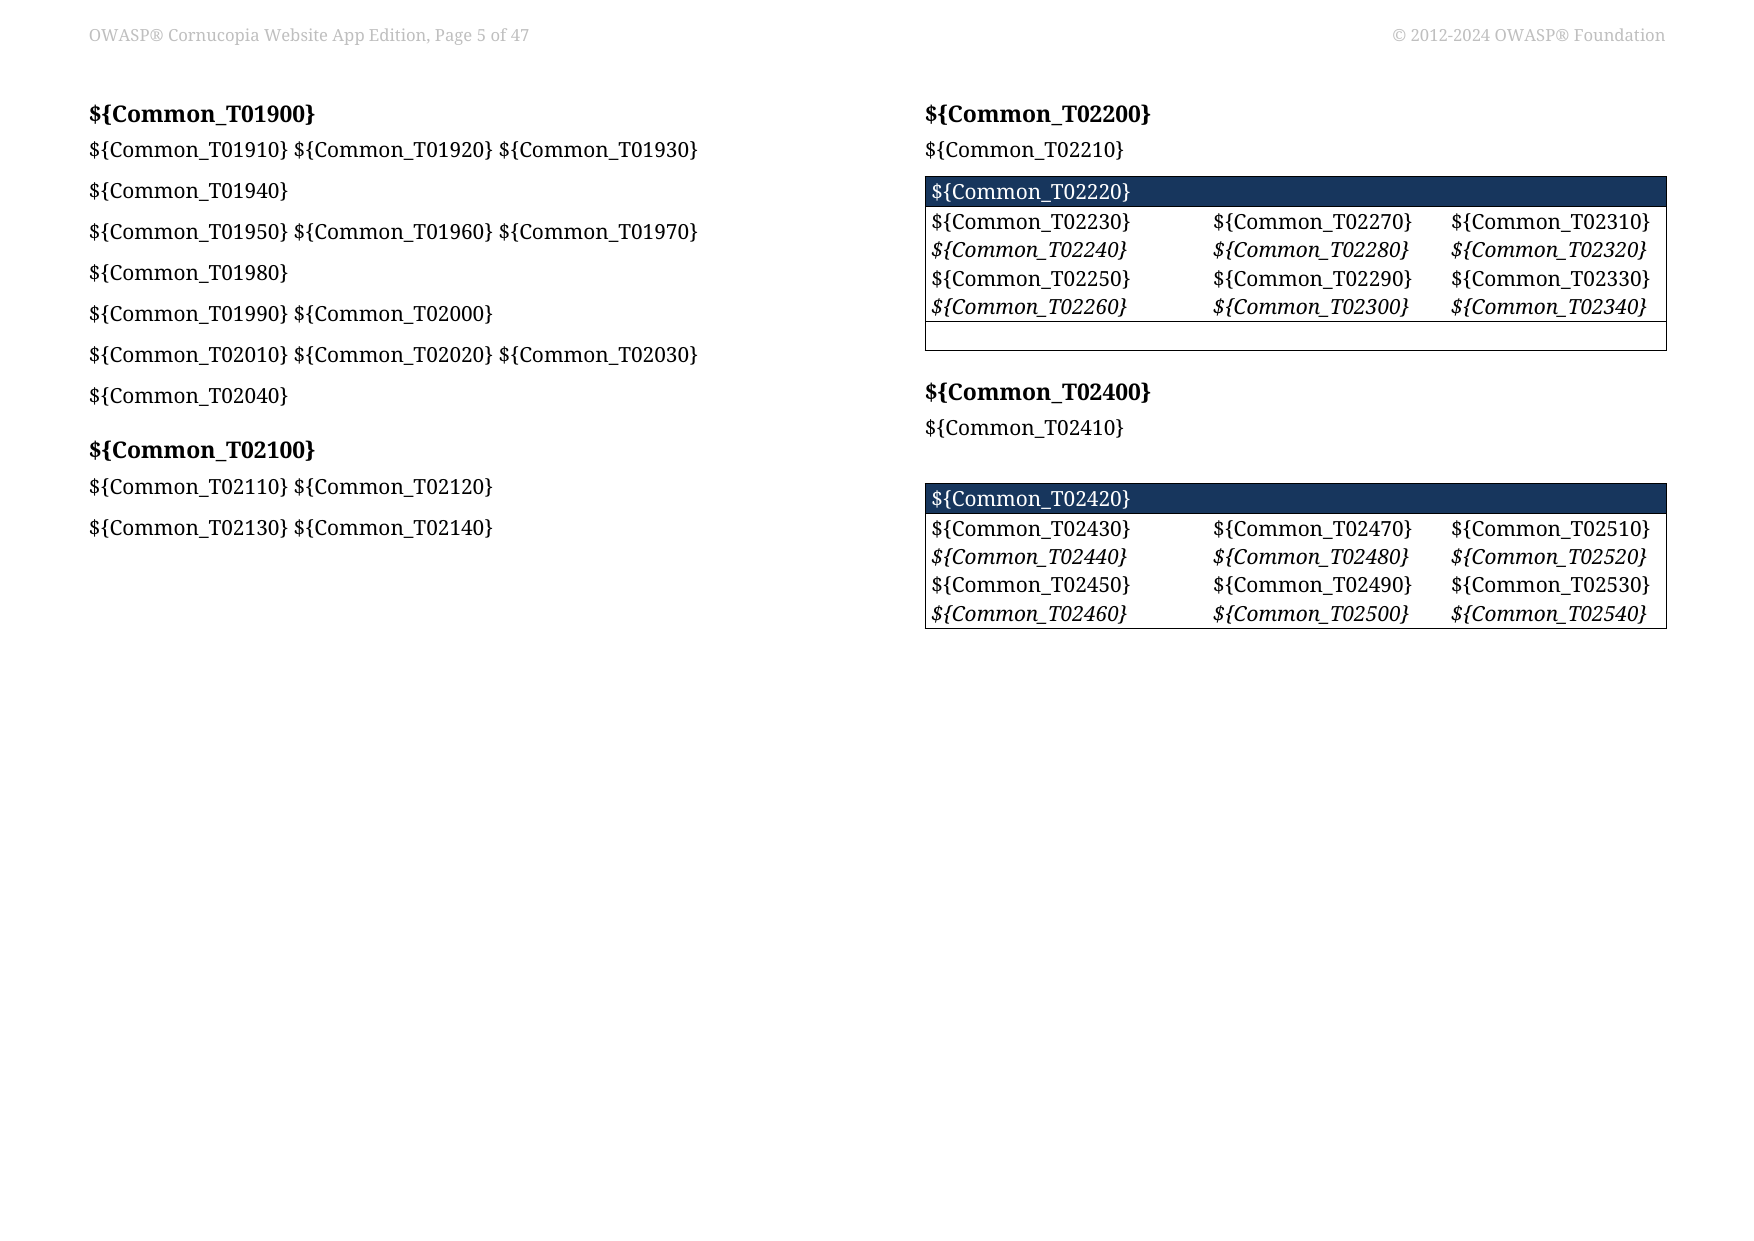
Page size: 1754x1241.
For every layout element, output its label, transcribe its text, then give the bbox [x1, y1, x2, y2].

table_header [856, 98, 913, 1148]
table_header ${Common_T02420} [926, 484, 1666, 513]
table_cell ${Common_T02270} ${Common_T02280} ${Common_T02290} ${Common_T02300} [1207, 207, 1445, 321]
table_cell ${Common_T02470} ${Common_T02480} ${Common_T02490} ${Common_T02500} [1207, 514, 1445, 627]
table_cell [1207, 322, 1445, 350]
table_cell ${Common_T02430} ${Common_T02440} ${Common_T02450} ${Common_T02460} [926, 514, 1207, 627]
table_cell ${Common_T02230} ${Common_T02240} ${Common_T02250} ${Common_T02260} [926, 207, 1207, 321]
table_cell ${Common_T02310} ${Common_T02320} ${Common_T02330} ${Common_T02340} [1445, 207, 1666, 321]
table_cell [926, 322, 1207, 350]
table_header ${Common_T02200} ${Common_T02210} ${Common_T02400} ${Common_T02410} [913, 98, 1677, 1148]
table_cell [1445, 322, 1666, 350]
table_header ${Common_T02220} [926, 177, 1666, 206]
table_header ${Common_T01900} ${Common_T01910} ${Common_T01920} ${Common_T01930} ${Common_T01940} ${Common_T01950} ${Common_T01960} ${Common_T01970} ${Common_T01980} ${Common_T01990} ${Common_T02000} ${Common_T02010} ${Common_T02020} ${Common_T02030} ${Common_T02040} ${Common_T02100} ${Common_T02110} ${Common_T02120} ${Common_T02130} ${Common_T02140} [78, 98, 856, 1148]
table_cell ${Common_T02510} ${Common_T02520} ${Common_T02530} ${Common_T02540} [1445, 514, 1666, 627]
